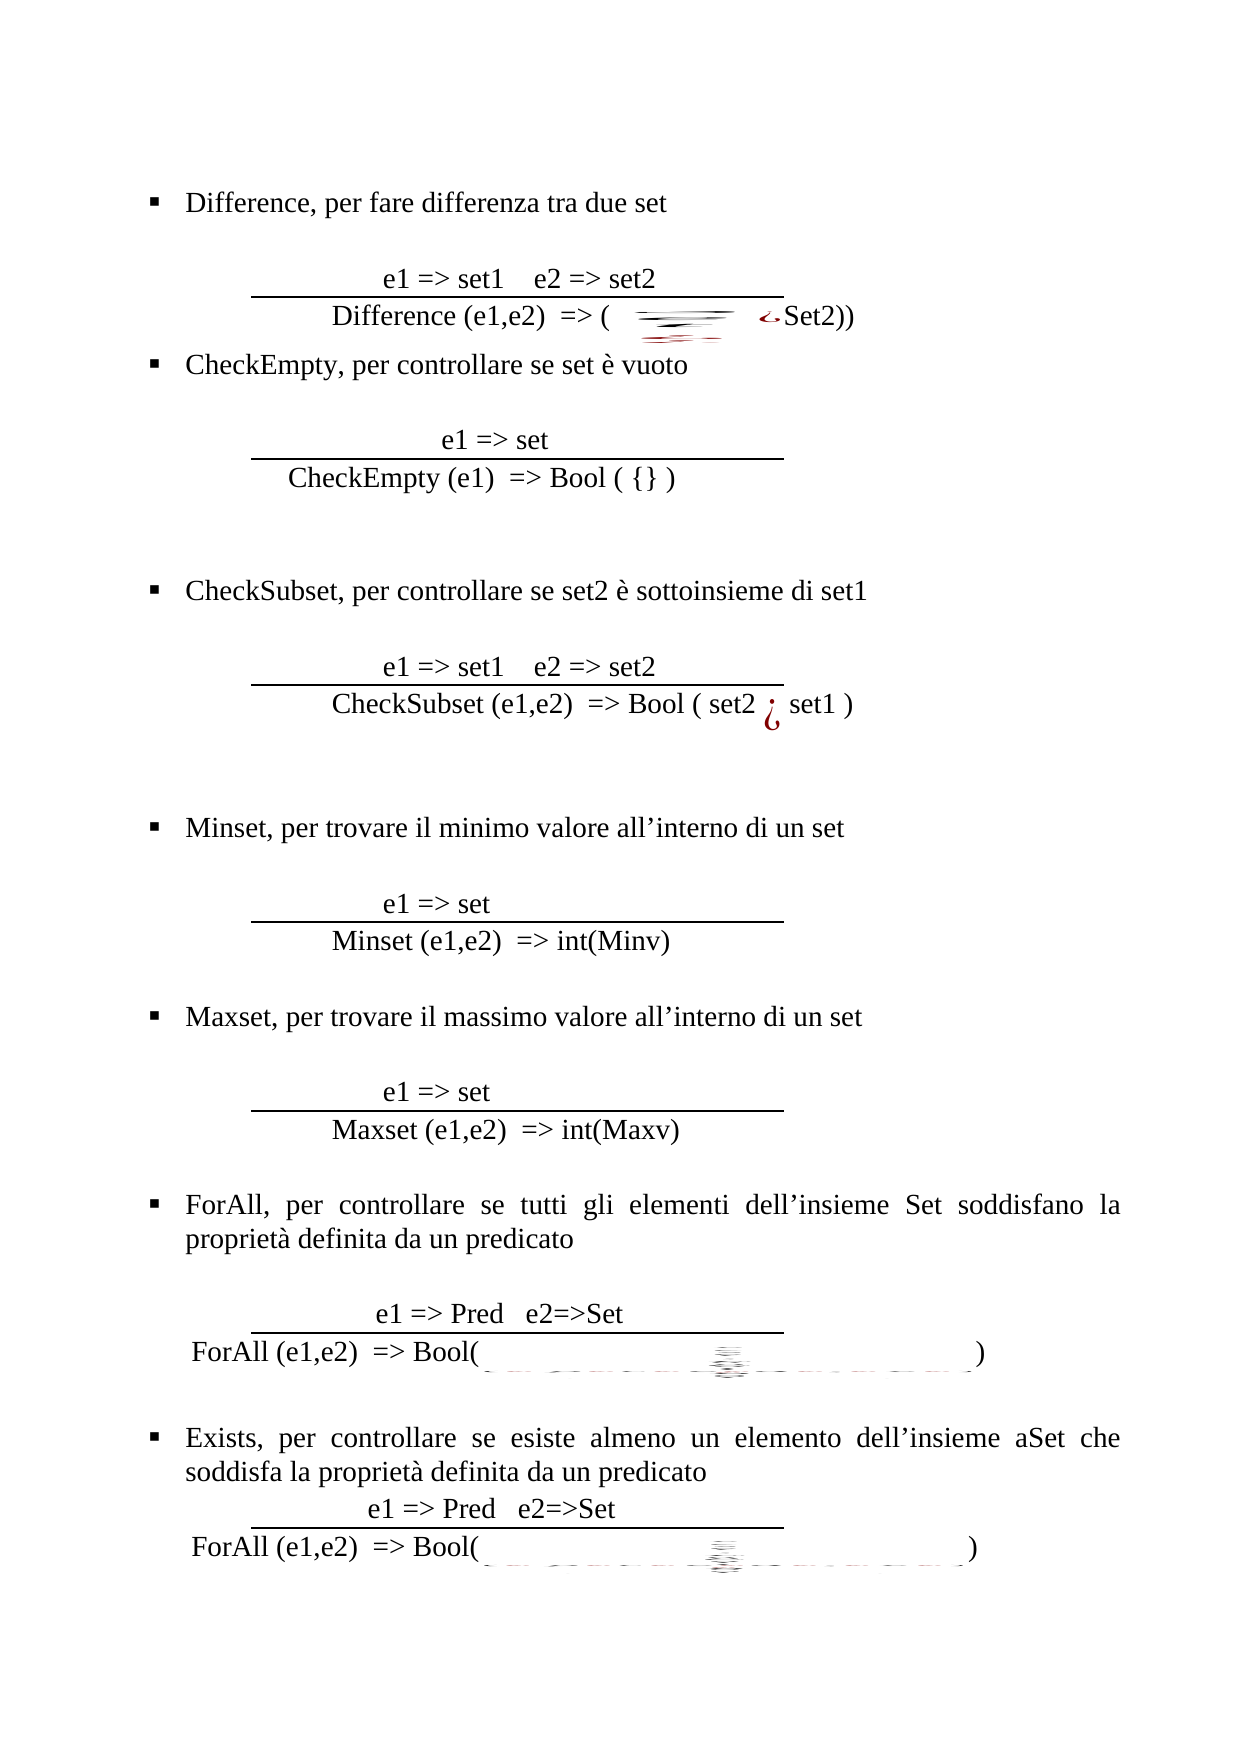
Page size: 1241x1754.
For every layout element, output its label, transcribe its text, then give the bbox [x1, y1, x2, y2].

text ForAll (e1,e2) => Bool() [118, 1334, 1122, 1378]
text CheckSubset (e1,e2) => Bool ( set2 set1 ) [193, 686, 1122, 731]
list Minset, per trovare il minimo valore all’interno di un set [148, 810, 1122, 844]
text e1 => set [193, 422, 1122, 456]
text CheckEmpty (e1) => Bool ( {} ) [193, 460, 1122, 494]
text Minset (e1,e2) => int(Minv) [193, 923, 1122, 957]
list CheckEmpty, per controllare se set è vuoto [148, 347, 1122, 381]
text e1 => Pred e2=>Set [185, 1492, 1122, 1525]
text e1 => Pred e2=>Set [193, 1297, 1122, 1330]
text Difference (e1,e2) => ( Set2)) [193, 298, 1122, 343]
text e1 => set [193, 1074, 1122, 1108]
list Maxset, per trovare il massimo valore all’interno di un set [148, 999, 1122, 1032]
list ForAll, per controllare se tutti gli elementi dell’insieme Set soddisfano la proprietà definita da un predicato [148, 1187, 1122, 1255]
list CheckSubset, per controllare se set2 è sottoinsieme di set1 [148, 573, 1122, 607]
text e1 => set1 e2 => set2 [193, 649, 1122, 682]
list Difference, per fare differenza tra due set [148, 185, 1122, 219]
list Exists, per controllare se esiste almeno un elemento dell’insieme aSet che soddisfa la proprietà definita da un predicato [148, 1420, 1122, 1487]
text Maxset (e1,e2) => int(Maxv) [193, 1112, 1122, 1146]
text e1 => set [193, 886, 1122, 919]
text e1 => set1 e2 => set2 [193, 261, 1122, 294]
text ForAll (e1,e2) => Bool() [118, 1529, 1122, 1573]
